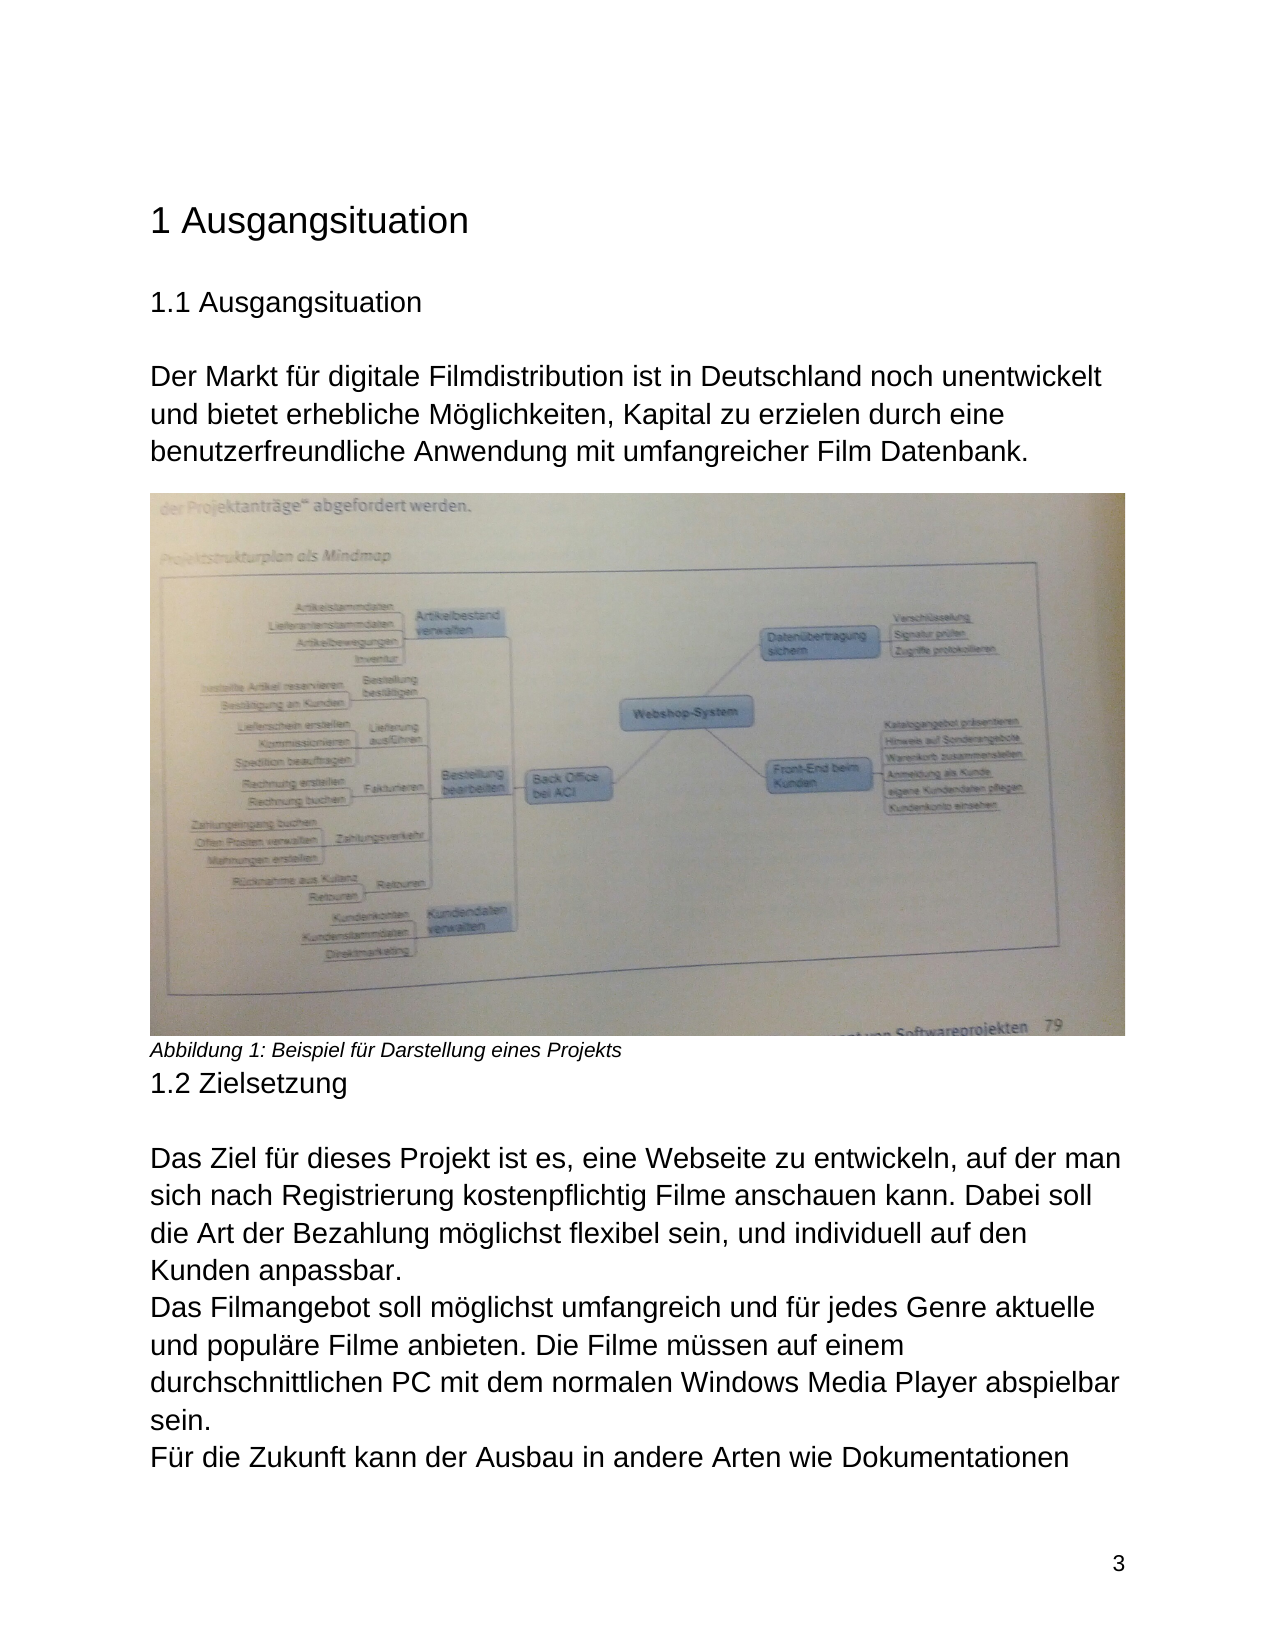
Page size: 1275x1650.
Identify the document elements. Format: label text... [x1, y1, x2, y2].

subtitle 1 Ausgangsituation [150, 200, 1125, 242]
text Abbildung 1: Beispiel für Darstellung eines Projekts [150, 1036, 1125, 1062]
subtitle 1.2 Zielsetzung Das Ziel für dieses Projekt ist es, eine Webseite zu entwickeln, auf der man sich nach Registrierung kostenpflichtig Filme anschauen kann. Dabei soll die Art der Bezahlung möglichst flexibel sein, und individuell auf den Kunden anpassbar. Das Filmangebot soll möglichst umfangreich und für jedes Genre aktuelle und populäre Filme anbieten. Die Filme müssen auf einem durchschnittlichen PC mit dem normalen Windows Media Player abspielbar sein. Für die Zukunft kann der Ausbau in andere Arten wie Dokumentationen [150, 1062, 1125, 1474]
subtitle 1.1 Ausgangsituation Der Markt für digitale Filmdistribution ist in Deutschland noch unentwickelt und bietet erhebliche Möglichkeiten, Kapital zu erzielen durch eine benutzerfreundliche Anwendung mit umfangreicher Film Datenbank. [150, 286, 1125, 468]
picture [150, 493, 1125, 1036]
